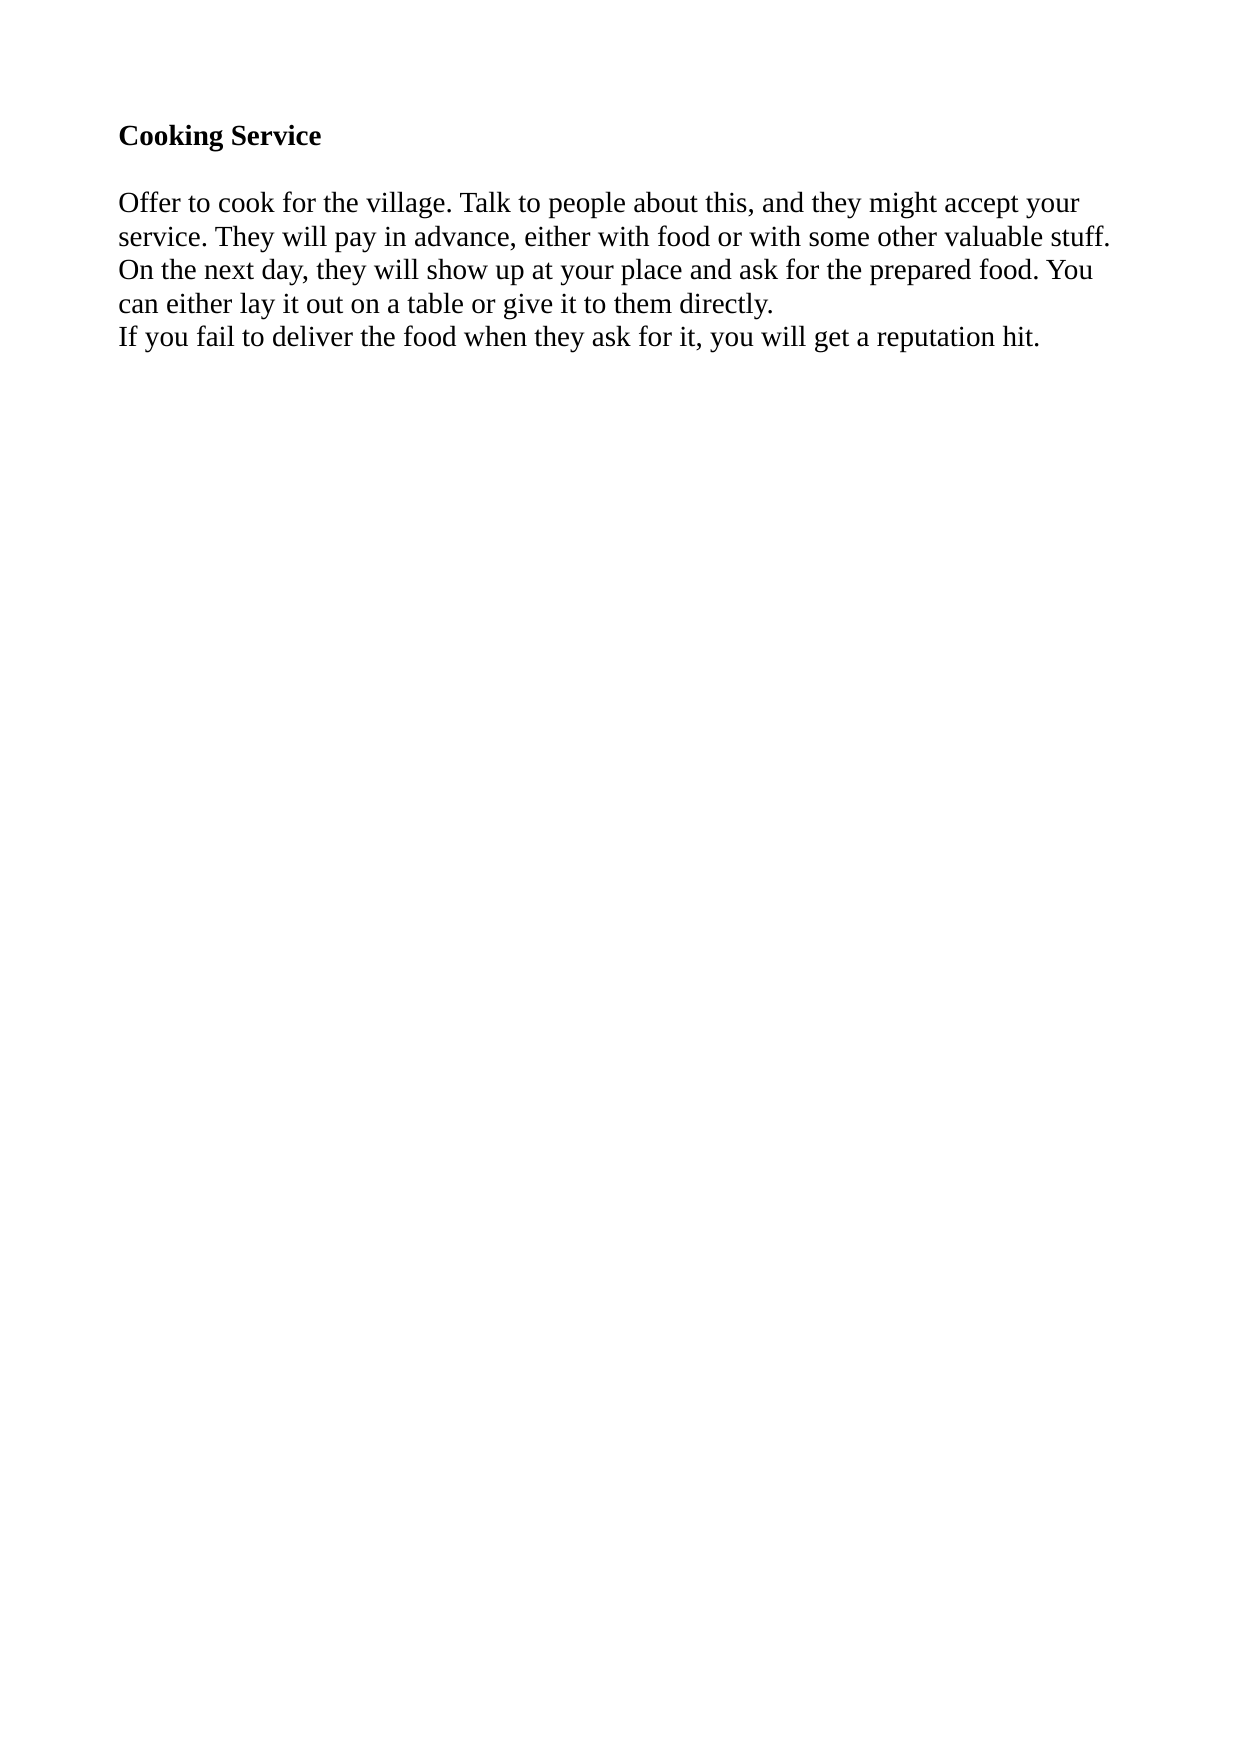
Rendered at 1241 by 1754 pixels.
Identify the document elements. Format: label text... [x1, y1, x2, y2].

text If you fail to deliver the food when they ask for it, you will get a reputation hit. [118, 319, 1122, 353]
text Cooking Service [118, 118, 1122, 152]
text Offer to cook for the village. Talk to people about this, and they might accept your service. They will pay in advance, either with food or with some other valuable stuff. On the next day, they will show up at your place and ask for the prepared food. You can either lay it out on a table or give it to them directly. [118, 185, 1122, 319]
